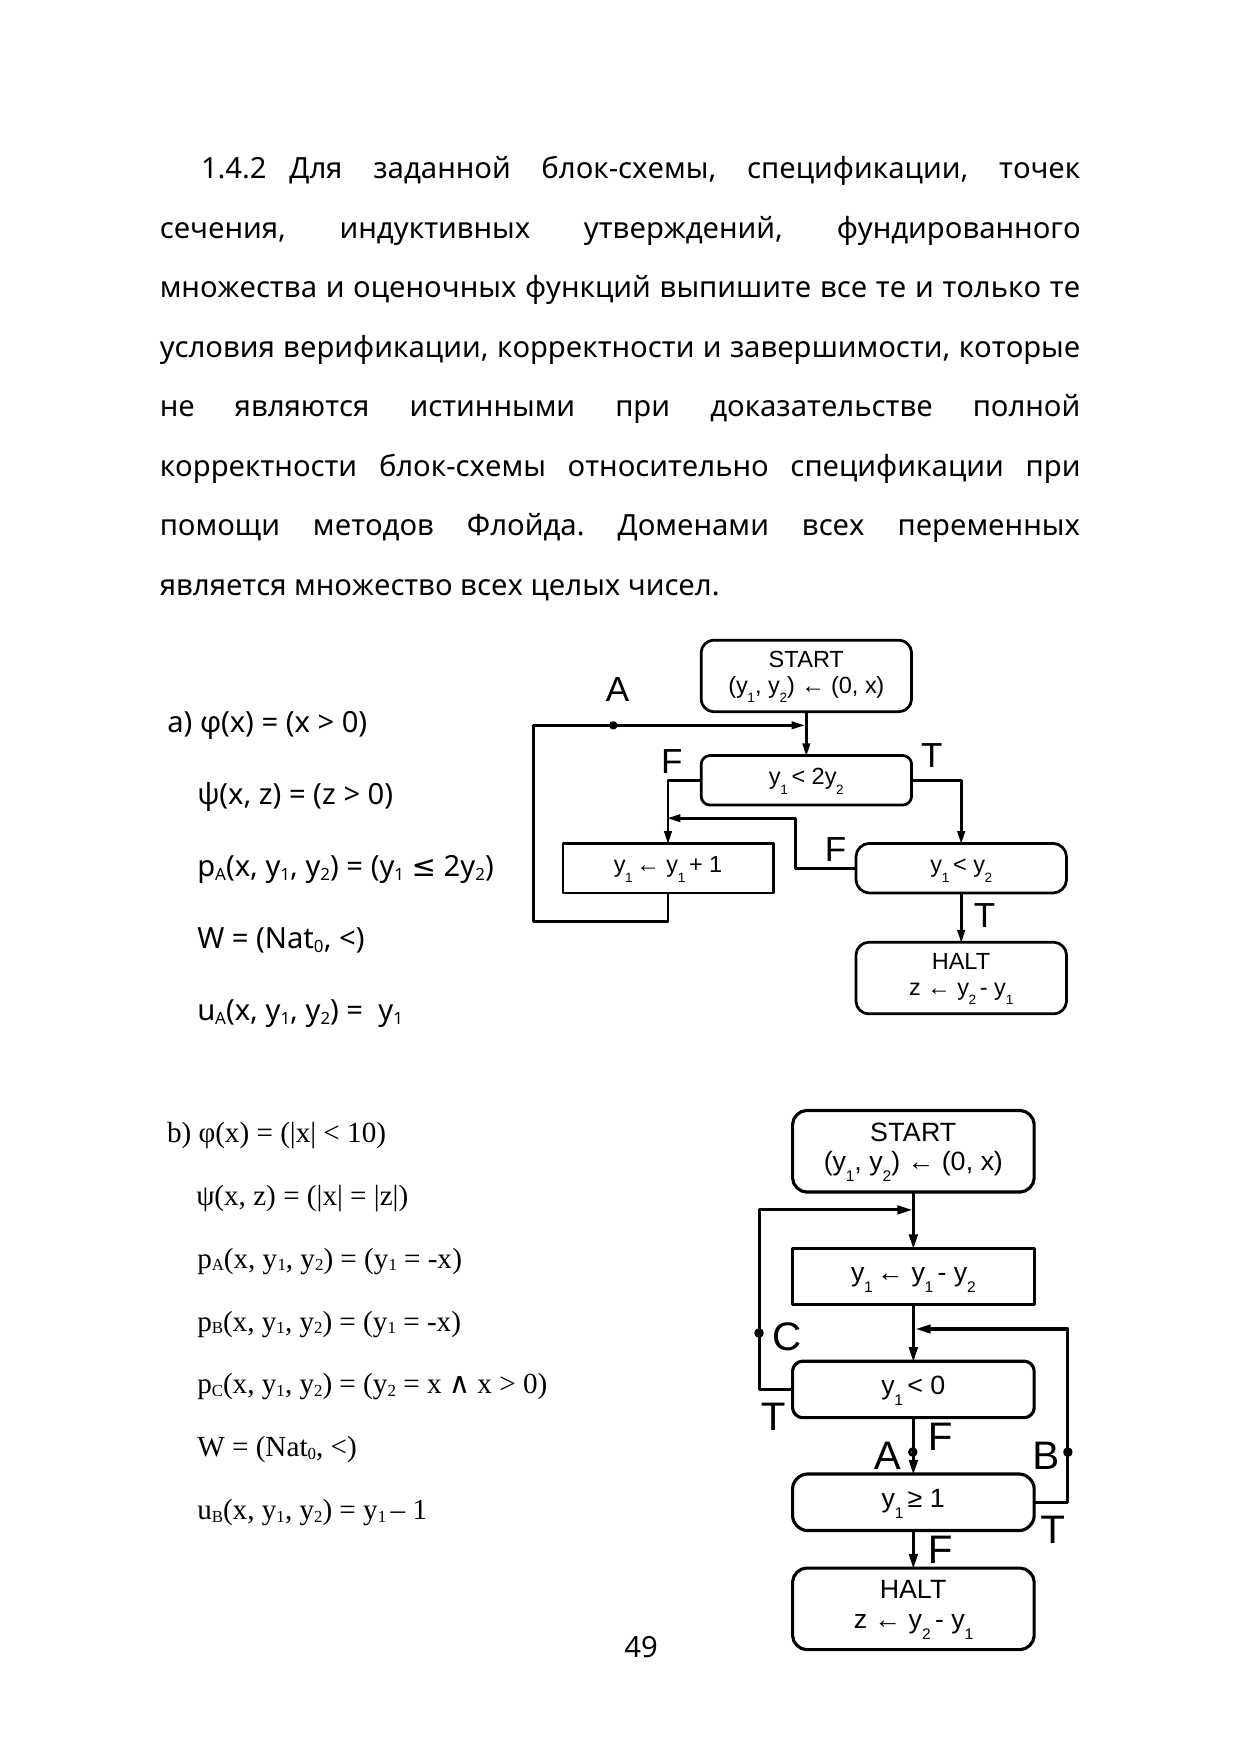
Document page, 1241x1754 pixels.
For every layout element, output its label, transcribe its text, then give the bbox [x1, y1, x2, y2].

list ψ(x, z) = (z > 0) [159, 774, 532, 813]
subtitle Для заданной блок-схемы, спецификации, точек сечения, индуктивных утверждений, фундированного множества и оценочных функций выпишите все те и только те условия верификации, корректности и завершимости, которые не являются истинными при доказательстве полной корректности блок-схемы относительно спецификации при помощи методов Флойда. Доменами всех переменных является множество всех целых чисел. [159, 148, 1081, 604]
list pA(x, y1, y2) = (y1 ≤ 2y2) [1064, 846, 1081, 885]
list W = (Nat0, <) [963, 918, 1081, 957]
list W = (Nat0, <) [858, 944, 1065, 957]
list W = (Nat0, <) [1069, 1429, 1081, 1463]
list W = (Nat0, <) [159, 918, 960, 957]
list pA(x, y1, y2) = (y1 ≤ 2y2) [535, 846, 562, 885]
list pB(x, y1, y2) = (y1 = -x) [159, 1304, 758, 1337]
list pC(x, y1, y2) = (y2 = x ∧ x > 0) [795, 1367, 1032, 1400]
list [915, 1304, 1081, 1337]
list uB(x, y1, y2) = y1 – 1 [795, 1492, 1032, 1526]
list pA(x, y1, y2) = (y1 ≤ 2y2) [858, 846, 1065, 885]
list W = (Nat0, <) [159, 1429, 912, 1463]
list φ(x) = (x > 0) [535, 726, 805, 741]
list pA(x, y1, y2) = (y1 ≤ 2y2) [775, 846, 855, 885]
list uB(x, y1, y2) = y1 – 1 [159, 1492, 794, 1526]
list φ(x) = (x > 0) [704, 702, 909, 710]
list ψ(x, z) = (z > 0) [703, 774, 910, 803]
list pA(x, y1, y2) = (y1 ≤ 2y2) [564, 846, 772, 885]
list ψ(x, z) = (|x| = |z|) [795, 1178, 1032, 1190]
list pC(x, y1, y2) = (y2 = x ∧ x > 0) [159, 1367, 791, 1400]
list pA(x, y1, y2) = (y1 = -x) [761, 1241, 912, 1274]
list φ(x) = (|x| < 10) [795, 1115, 1032, 1149]
list ψ(x, z) = (|x| = |z|) [915, 1178, 1081, 1212]
list ψ(x, z) = (z > 0) [669, 782, 960, 813]
list uA(x, y1, y2) = y1 [159, 989, 1081, 1029]
list uB(x, y1, y2) = y1 – 1 [1033, 1492, 1081, 1526]
list pA(x, y1, y2) = (y1 ≤ 2y2) [797, 846, 858, 867]
list W = (Nat0, <) [915, 1429, 1066, 1463]
list φ(x) = (x > 0) [159, 702, 805, 741]
list ψ(x, z) = (|x| = |z|) [159, 1178, 912, 1212]
list ψ(x, z) = (z > 0) [913, 774, 1081, 813]
list pA(x, y1, y2) = (y1 = -x) [915, 1241, 1081, 1274]
list pA(x, y1, y2) = (y1 = -x) [794, 1250, 1033, 1274]
list φ(x) = (|x| < 10) [159, 1115, 794, 1149]
list [761, 1304, 912, 1337]
list pC(x, y1, y2) = (y2 = x ∧ x > 0) [1036, 1367, 1066, 1400]
list φ(x) = (x > 0) [808, 702, 1081, 741]
list ψ(x, z) = (z > 0) [535, 774, 699, 813]
list pA(x, y1, y2) = (y1 = -x) [159, 1241, 758, 1274]
list φ(x) = (|x| < 10) [1033, 1115, 1081, 1149]
list pA(x, y1, y2) = (y1 ≤ 2y2) [159, 846, 532, 885]
